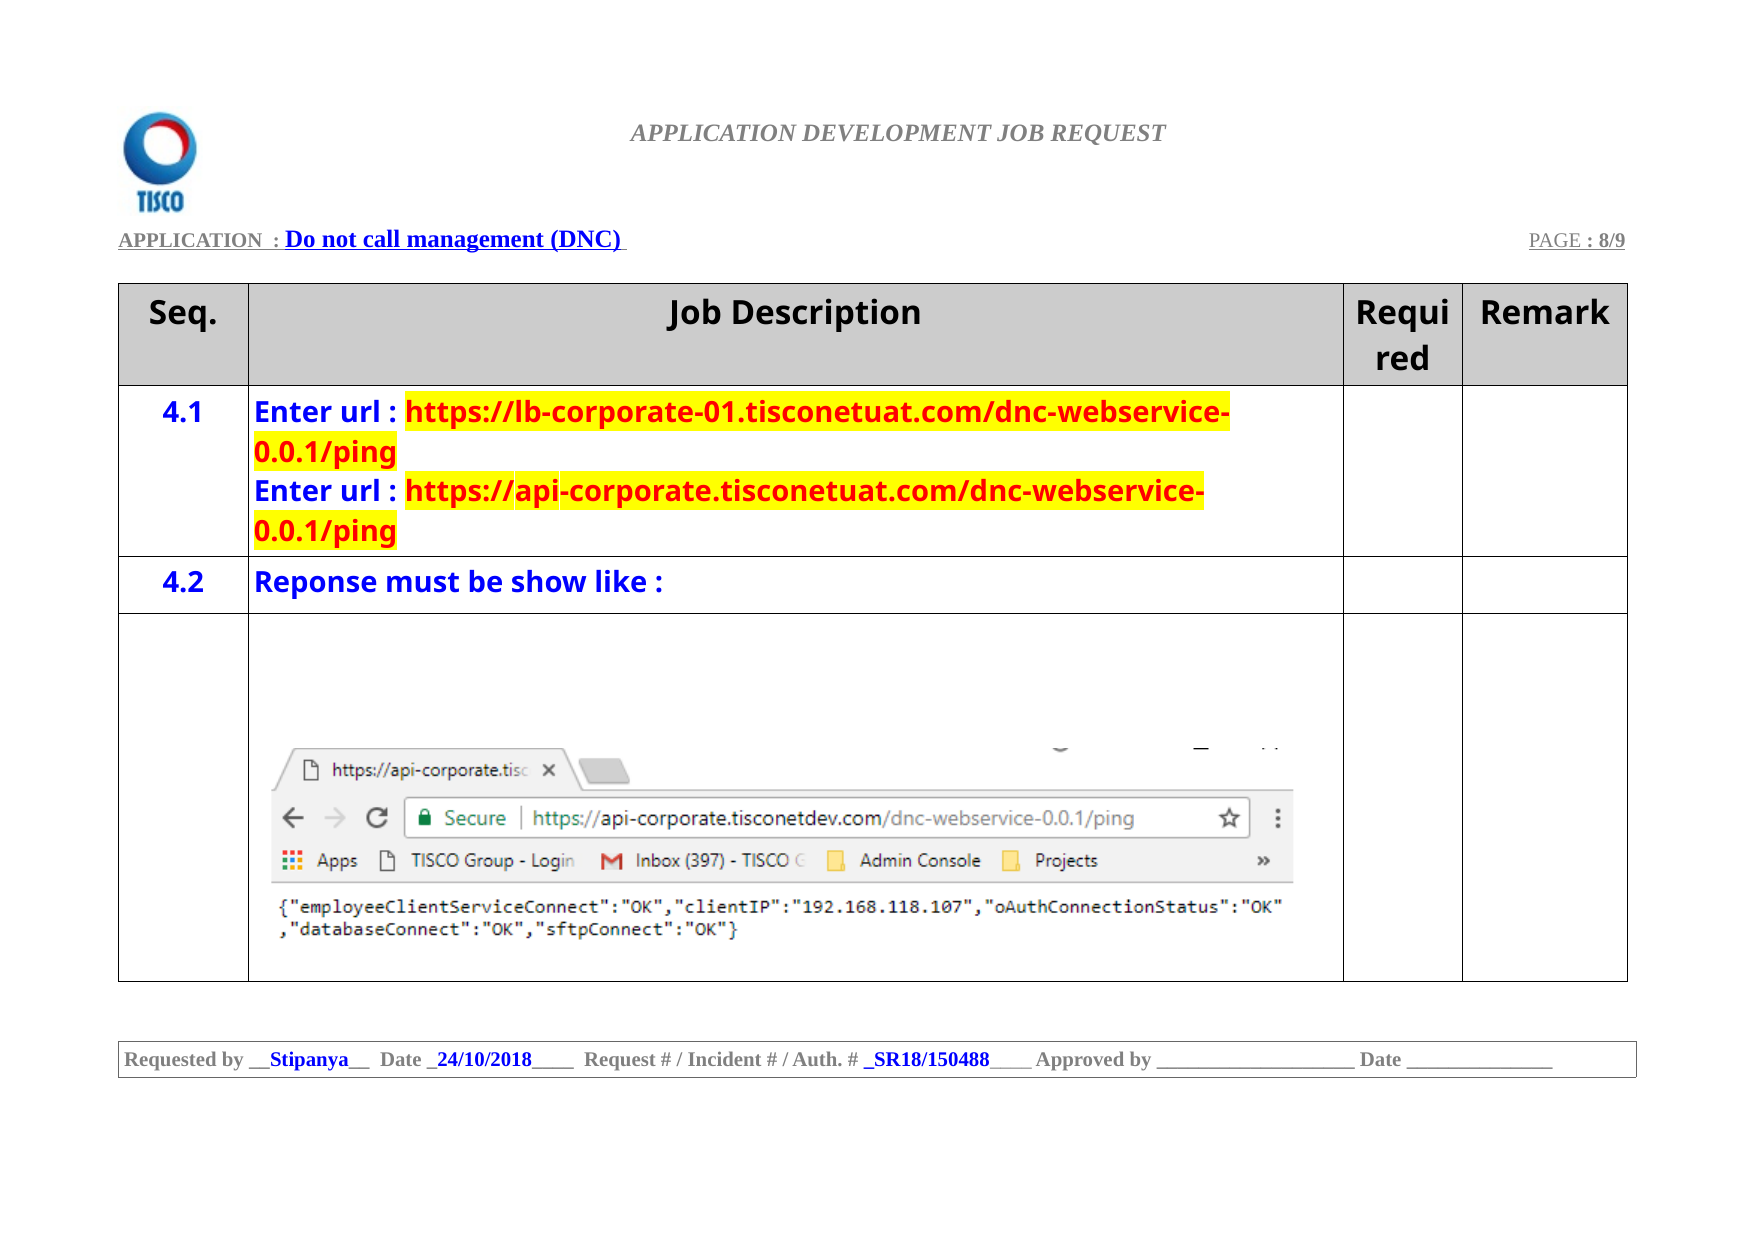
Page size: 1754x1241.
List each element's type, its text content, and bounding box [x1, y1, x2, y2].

table_cell Reponse must be show like : [249, 557, 1343, 613]
table_cell [119, 614, 248, 981]
table_cell [1463, 386, 1627, 556]
picture [271, 748, 1294, 971]
table_cell Enter url : https://lb-corporate-01.tisconetuat.com/dnc-webservice-0.0.1/ping Enter url : https://api-corporate.tisconetuat.com/dnc-webservice-0.0.1/ping [249, 386, 1343, 556]
table_cell [249, 749, 1343, 981]
table_header Remark [1463, 284, 1627, 385]
table_cell [1344, 557, 1462, 613]
table_cell 4.2 [119, 557, 248, 613]
picture [116, 106, 203, 216]
table_cell 4.1 [119, 386, 248, 556]
table_cell [1344, 386, 1462, 556]
table_cell [1344, 614, 1462, 981]
table_cell [1463, 614, 1627, 981]
table_header Job Description [249, 284, 1343, 385]
table_cell [249, 614, 1343, 748]
table_header Required [1344, 284, 1462, 385]
table_header Seq. [119, 284, 248, 385]
table_cell [1463, 557, 1627, 613]
